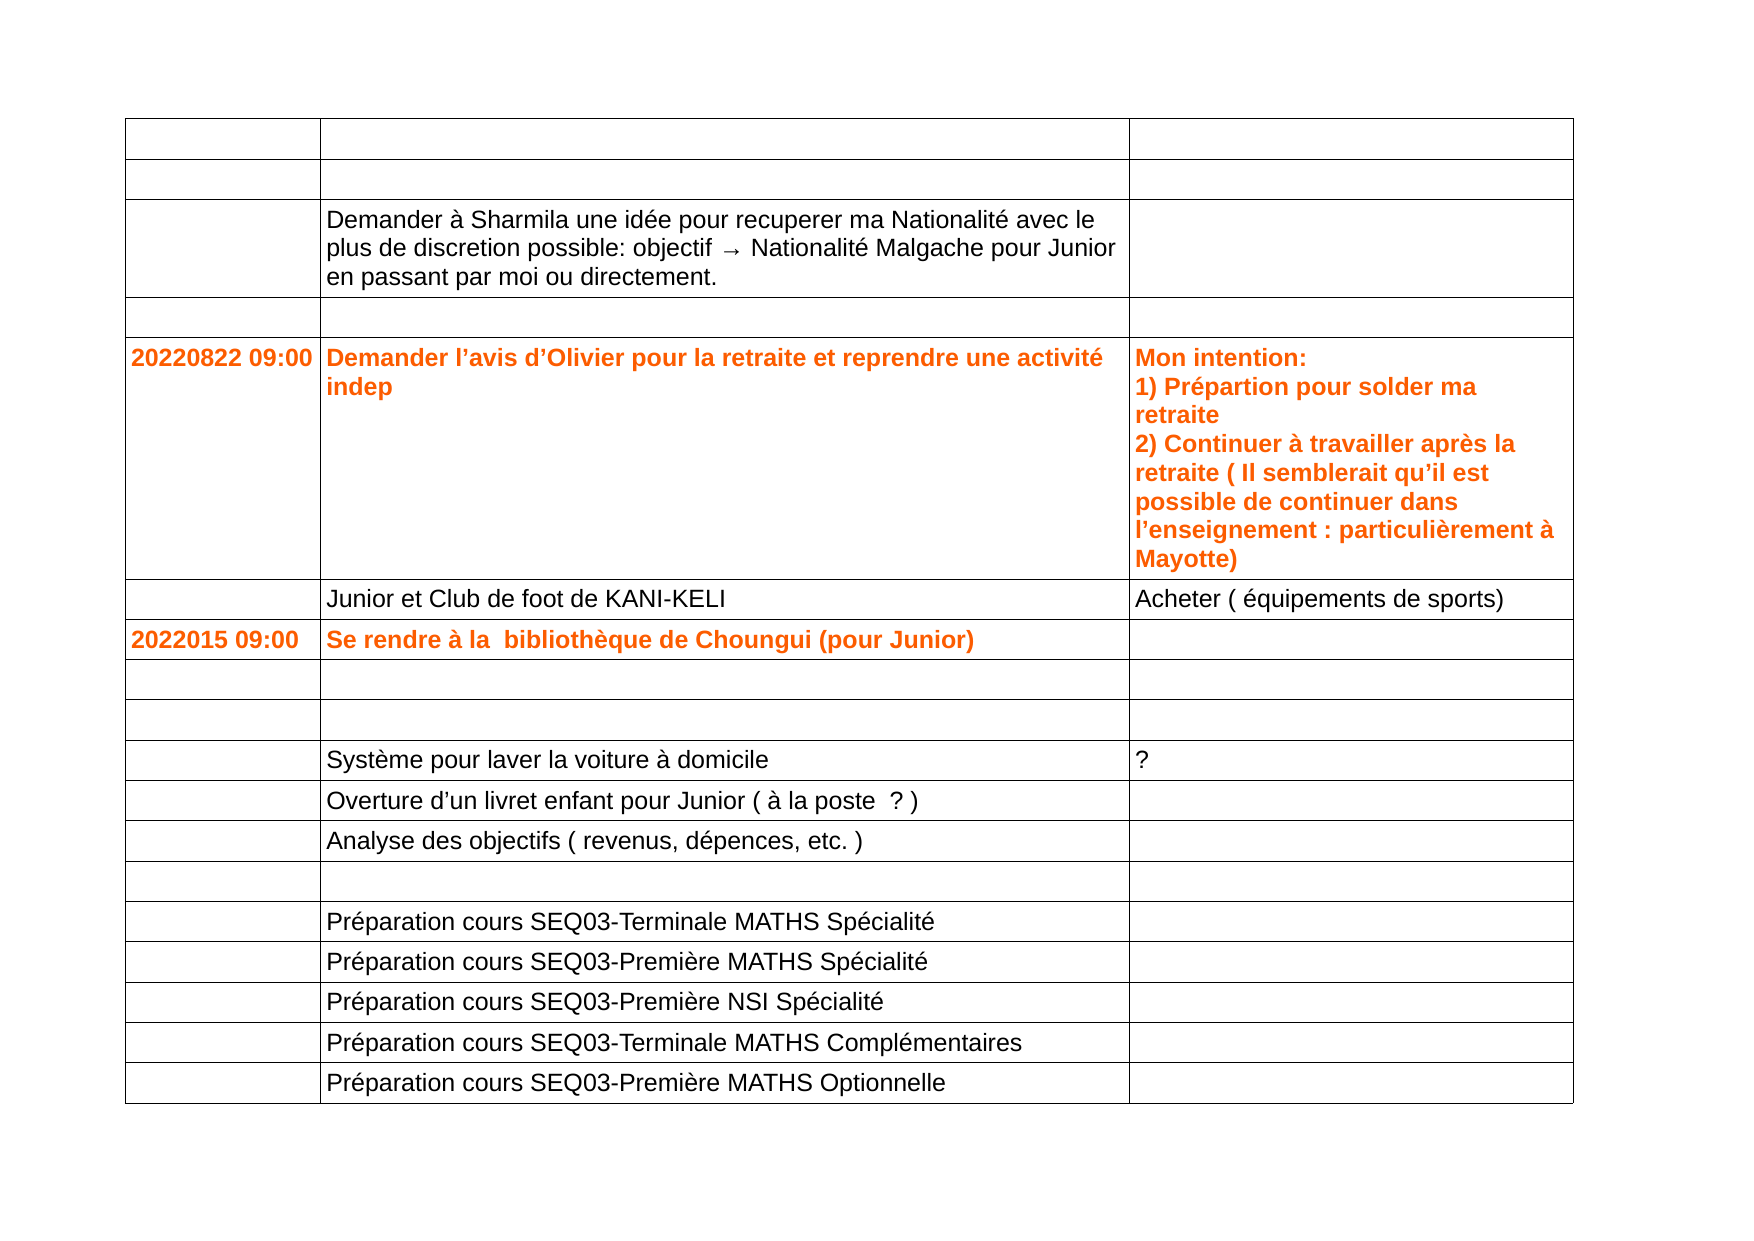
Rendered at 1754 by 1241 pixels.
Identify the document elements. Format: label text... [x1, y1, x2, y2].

table_cell [1130, 1063, 1573, 1102]
table_cell Mon intention: 1) Prépartion pour solder ma retraite 2) Continuer à travailler après la retraite ( Il semblerait qu’il est possible de continuer dans l’enseignement : particulièrement à Mayotte) [1130, 338, 1573, 578]
table_cell [126, 741, 320, 780]
table_cell [1130, 902, 1573, 941]
table_cell [126, 942, 320, 982]
table_cell Demander l’avis d’Olivier pour la retraite et reprendre une activité indep [321, 338, 1129, 578]
table_cell [1130, 620, 1573, 659]
table_cell [1130, 298, 1573, 337]
table_cell Se rendre à la bibliothèque de Choungui (pour Junior) [321, 620, 1129, 659]
table_cell [1130, 119, 1573, 158]
table_cell 2022015 09:00 [126, 620, 320, 659]
table_cell Préparation cours SEQ03-Terminale MATHS Spécialité [321, 902, 1129, 941]
table_cell [1130, 862, 1573, 901]
table_cell Demander à Sharmila une idée pour recuperer ma Nationalité avec le plus de discretion possible: objectif → Nationalité Malgache pour Junior en passant par moi ou directement. [321, 200, 1129, 297]
table_cell [126, 200, 320, 297]
table_cell Système pour laver la voiture à domicile [321, 741, 1129, 780]
table_cell [126, 1023, 320, 1062]
table_cell [321, 298, 1129, 337]
table_cell [126, 660, 320, 699]
table_cell [1130, 942, 1573, 982]
table_cell 20220822 09:00 [126, 338, 320, 578]
table_cell [1130, 1023, 1573, 1062]
table_cell Overture d’un livret enfant pour Junior ( à la poste ? ) [321, 781, 1129, 820]
table_cell [126, 821, 320, 861]
table_cell Analyse des objectifs ( revenus, dépences, etc. ) [321, 821, 1129, 861]
table_cell [1130, 821, 1573, 861]
table_cell [126, 119, 320, 158]
table_cell [1130, 160, 1573, 199]
table_cell Préparation cours SEQ03-Première MATHS Spécialité [321, 942, 1129, 982]
table_cell Préparation cours SEQ03-Terminale MATHS Complémentaires [321, 1023, 1129, 1062]
table_cell [126, 902, 320, 941]
table_cell [126, 160, 320, 199]
table_cell [321, 700, 1129, 740]
table_cell [126, 580, 320, 619]
table_cell [126, 983, 320, 1022]
table_cell Préparation cours SEQ03-Première NSI Spécialité [321, 983, 1129, 1022]
table_cell Junior et Club de foot de KANI-KELI [321, 580, 1129, 619]
table_cell [1130, 200, 1573, 297]
table_cell [1130, 781, 1573, 820]
table_cell [126, 1063, 320, 1102]
table_cell [321, 119, 1129, 158]
table_cell [321, 160, 1129, 199]
table_cell Acheter ( équipements de sports) [1130, 580, 1573, 619]
table_cell [126, 862, 320, 901]
table_cell [1130, 700, 1573, 740]
table_cell [321, 660, 1129, 699]
table_cell [126, 700, 320, 740]
table_cell [126, 781, 320, 820]
table_cell [1130, 660, 1573, 699]
table_cell [321, 862, 1129, 901]
table_cell [1130, 983, 1573, 1022]
table_cell Préparation cours SEQ03-Première MATHS Optionnelle [321, 1063, 1129, 1102]
table_cell ? [1130, 741, 1573, 780]
table_cell [126, 298, 320, 337]
